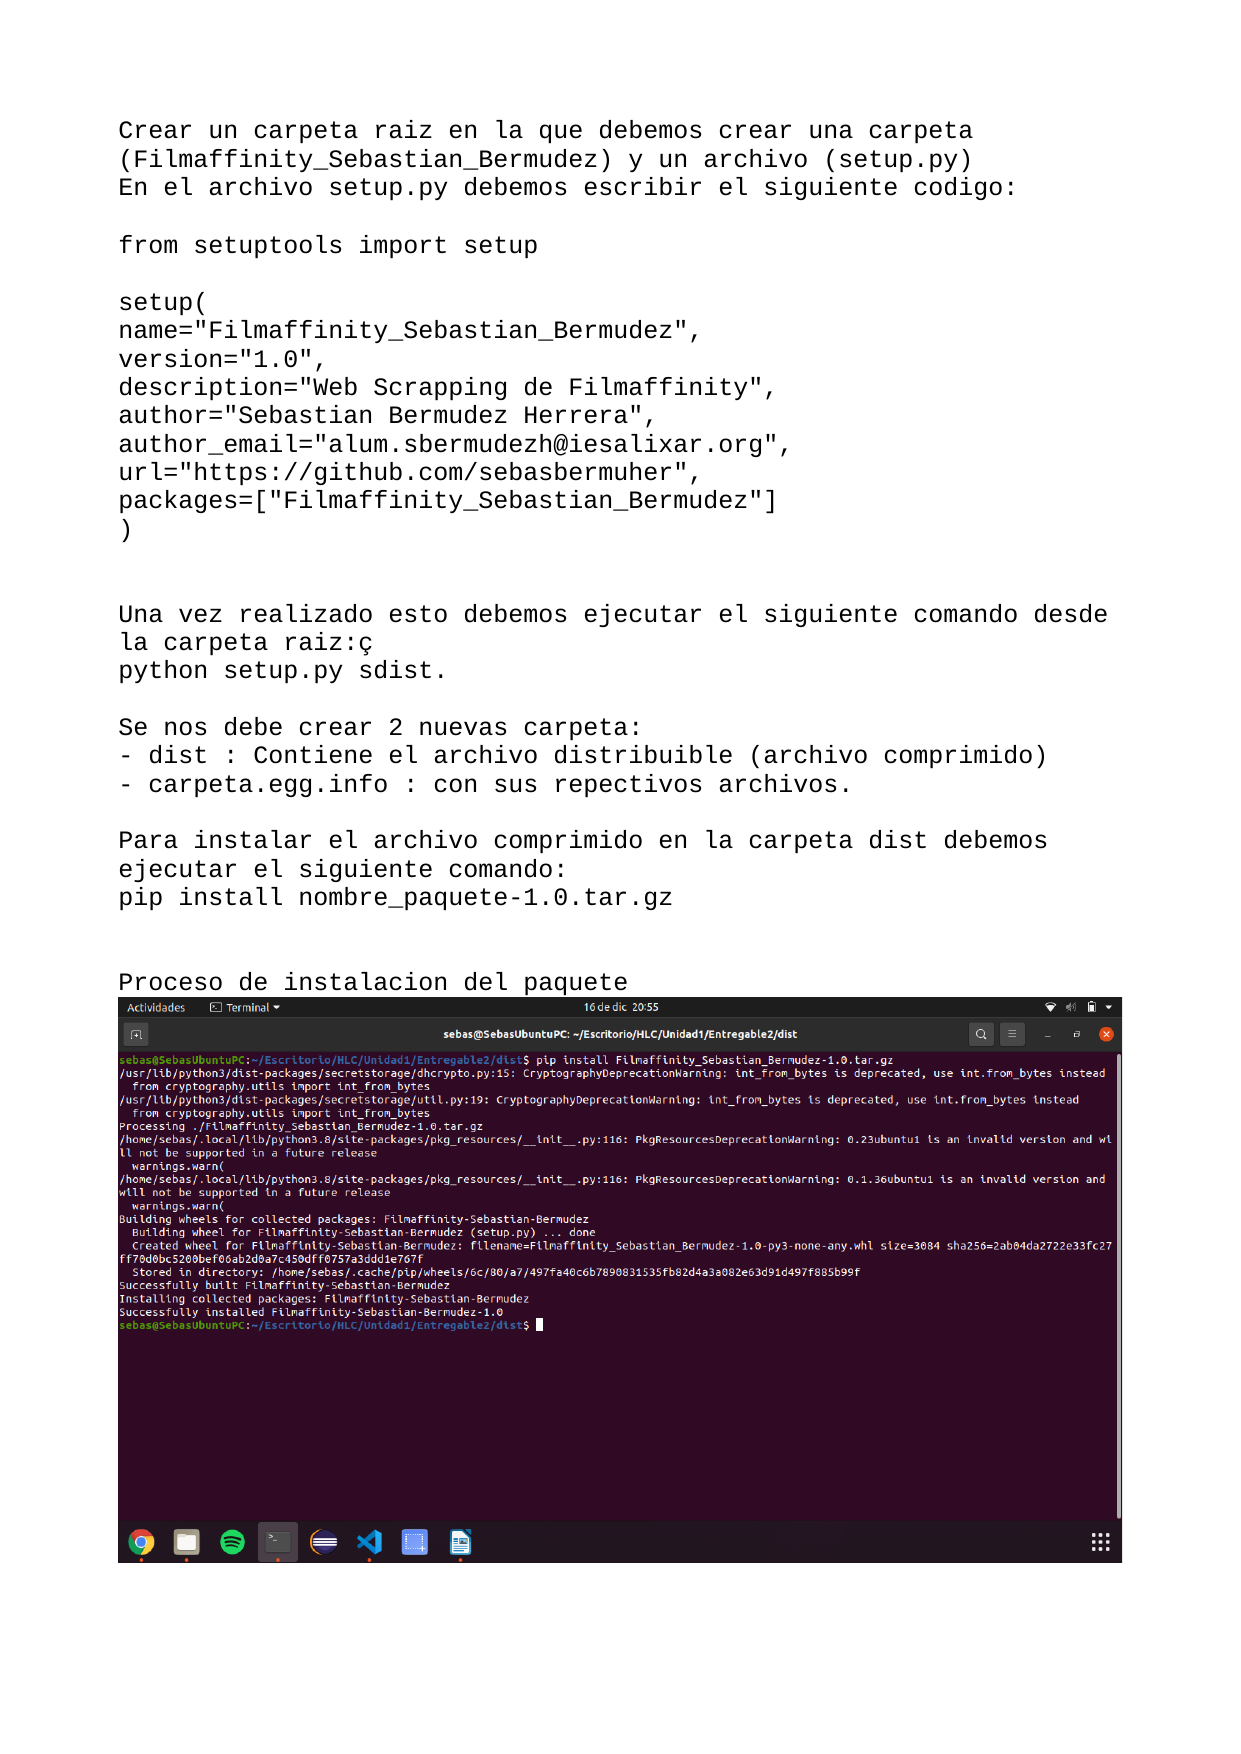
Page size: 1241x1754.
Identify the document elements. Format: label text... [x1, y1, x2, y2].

text Para instalar el archivo comprimido en la carpeta dist debemos ejecutar el siguiente comando: [118, 828, 1122, 884]
text name="Filmaffinity_Sebastian_Bermudez", [118, 318, 1122, 346]
text Una vez realizado esto debemos ejecutar el siguiente comando desde la carpeta raiz:ç [118, 601, 1122, 658]
text - carpeta.egg.info : con sus repectivos archivos. [118, 771, 1122, 799]
text description="Web Scrapping de Filmaffinity", [118, 374, 1122, 403]
text url="https://github.com/sebasbermuher", [118, 459, 1122, 488]
text author_email="alum.sbermudezh@iesalixar.org", [118, 431, 1122, 459]
picture [118, 997, 1123, 1563]
text pip install nombre_paquete-1.0.tar.gz [118, 884, 1122, 913]
text Proceso de instalacion del paquete [118, 969, 1122, 997]
text ) [118, 516, 1122, 544]
text packages=["Filmaffinity_Sebastian_Bermudez"] [118, 488, 1122, 516]
text En el archivo setup.py debemos escribir el siguiente codigo: [118, 175, 1122, 203]
text author="Sebastian Bermudez Herrera", [118, 403, 1122, 431]
text Se nos debe crear 2 nuevas carpeta: [118, 714, 1122, 743]
text from setuptools import setup [118, 233, 1122, 261]
text version="1.0", [118, 346, 1122, 374]
text setup( [118, 289, 1122, 318]
text Crear un carpeta raiz en la que debemos crear una carpeta (Filmaffinity_Sebastian_Bermudez) y un archivo (setup.py) [118, 118, 1122, 175]
text - dist : Contiene el archivo distribuible (archivo comprimido) [118, 743, 1122, 771]
text python setup.py sdist. [118, 658, 1122, 686]
